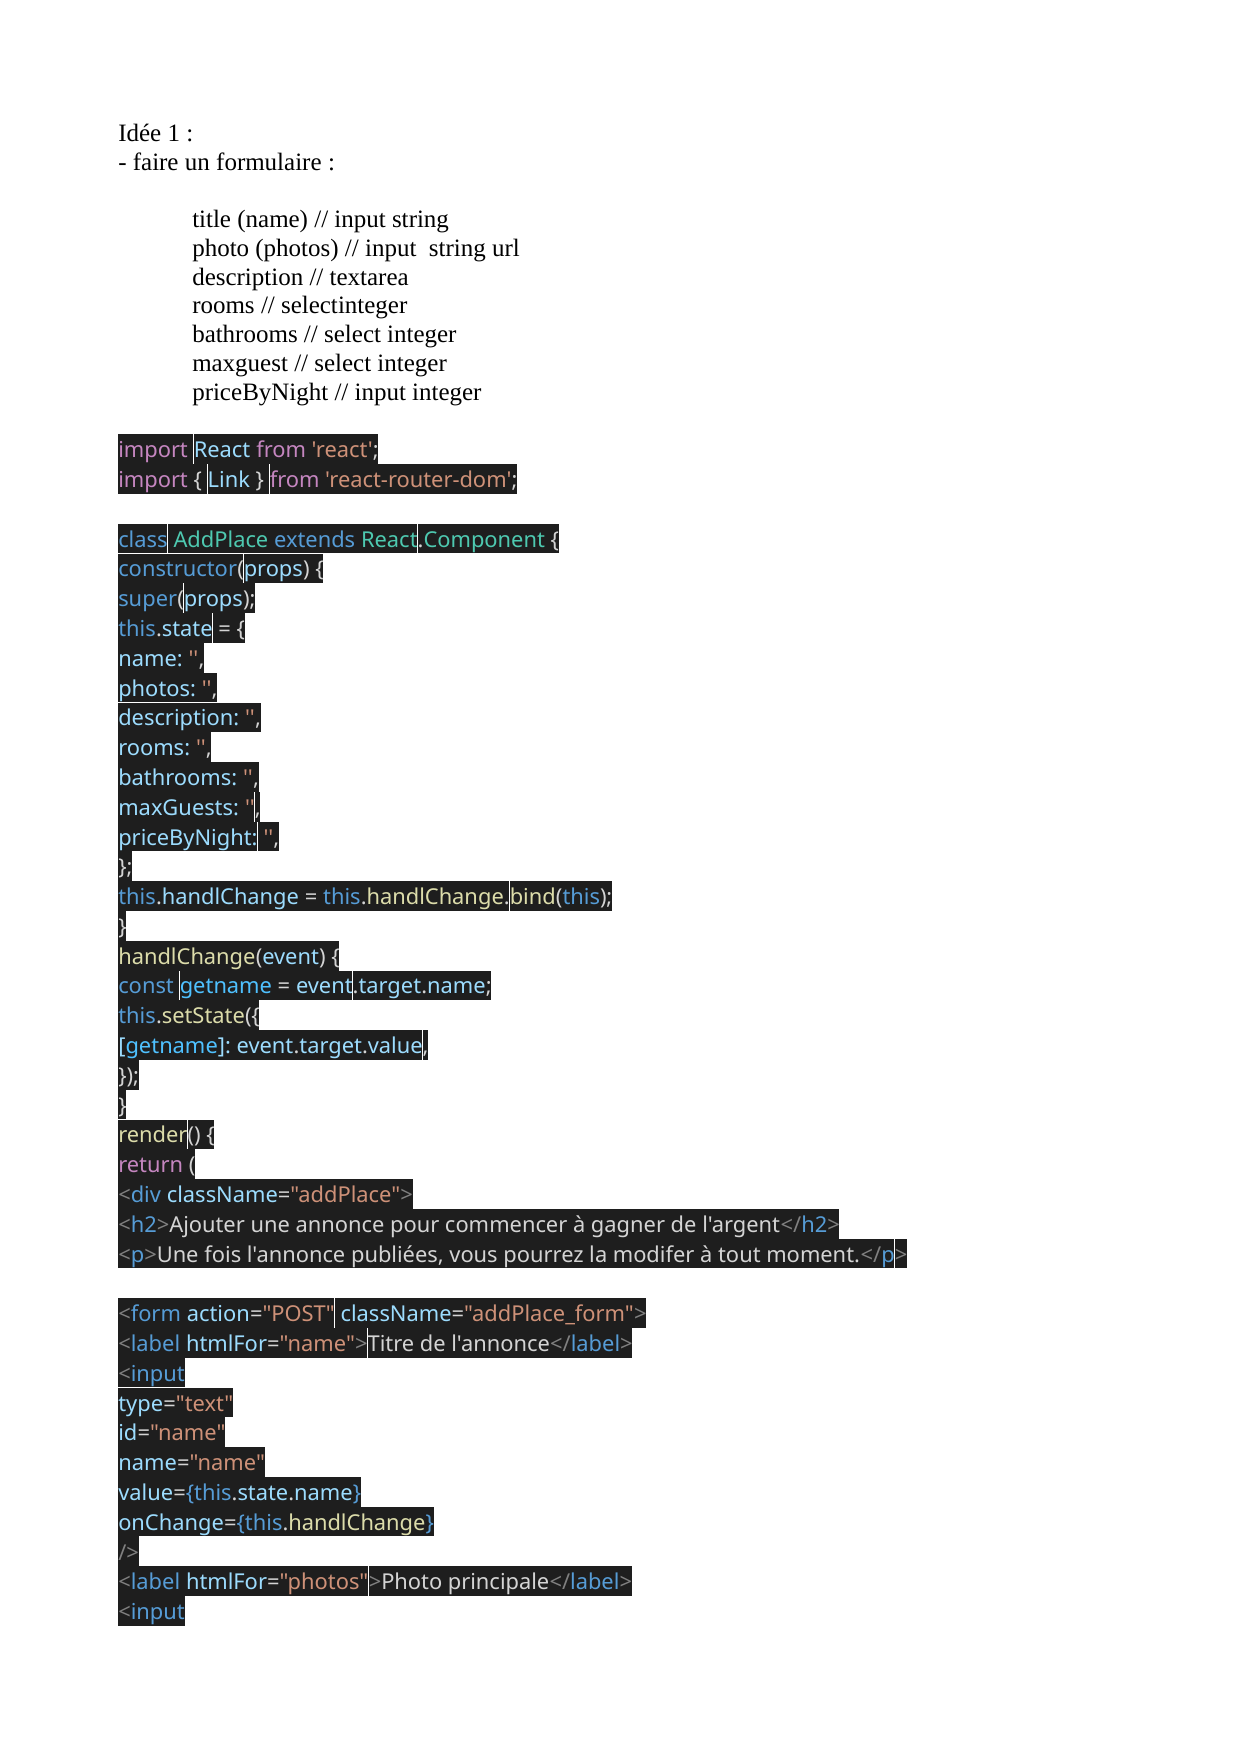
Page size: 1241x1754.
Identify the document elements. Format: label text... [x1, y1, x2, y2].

text return ( [118, 1149, 1122, 1179]
text super(props); [118, 583, 1122, 613]
text const getname = event.target.name; [118, 971, 1122, 1000]
text bathrooms: '', [118, 762, 1122, 792]
text bathrooms // select integer [118, 319, 1122, 348]
text /> [118, 1536, 1122, 1566]
text }); [118, 1060, 1122, 1090]
text import React from 'react'; [118, 434, 1122, 464]
text <form action="POST" className="addPlace_form"> [118, 1298, 1122, 1328]
text type="text" [118, 1387, 1122, 1417]
text priceByNight // input integer [118, 377, 1122, 406]
text <label htmlFor="photos">Photo principale</label> [118, 1566, 1122, 1596]
text <label htmlFor="name">Titre de l'annonce</label> [118, 1328, 1122, 1358]
text <p>Une fois l'annonce publiées, vous pourrez la modifer à tout moment.</p> [118, 1239, 1122, 1268]
text id="name" [118, 1417, 1122, 1447]
text handlChange(event) { [118, 941, 1122, 971]
text onChange={this.handlChange} [118, 1507, 1122, 1536]
text <input [118, 1358, 1122, 1387]
text maxguest // select integer [118, 348, 1122, 377]
text rooms // selectinteger [118, 291, 1122, 319]
text name: '', [118, 643, 1122, 673]
text render() { [118, 1119, 1122, 1149]
text this.state = { [118, 613, 1122, 643]
text }; [118, 851, 1122, 881]
text name="name" [118, 1447, 1122, 1477]
text <h2>Ajouter une annonce pour commencer à gagner de l'argent</h2> [118, 1209, 1122, 1239]
text constructor(props) { [118, 553, 1122, 583]
text class AddPlace extends React.Component { [118, 524, 1122, 553]
text photo (photos) // input string url [118, 233, 1122, 262]
text - faire un formulaire : [118, 147, 1122, 176]
text description: '', [118, 702, 1122, 732]
text [getname]: event.target.value, [118, 1030, 1122, 1060]
text description // textarea [118, 262, 1122, 291]
text import { Link } from 'react-router-dom'; [118, 464, 1122, 494]
text title (name) // input string [118, 204, 1122, 233]
text value={this.state.name} [118, 1477, 1122, 1507]
text Idée 1 : [118, 118, 1122, 147]
text <div className="addPlace"> [118, 1179, 1122, 1209]
text <input [118, 1596, 1122, 1626]
text rooms: '', [118, 732, 1122, 762]
text maxGuests: '', [118, 792, 1122, 822]
text priceByNight: '', [118, 822, 1122, 851]
text photos: '', [118, 673, 1122, 702]
text } [118, 911, 1122, 941]
text } [118, 1090, 1122, 1119]
text this.setState({ [118, 1000, 1122, 1030]
text this.handlChange = this.handlChange.bind(this); [118, 881, 1122, 911]
